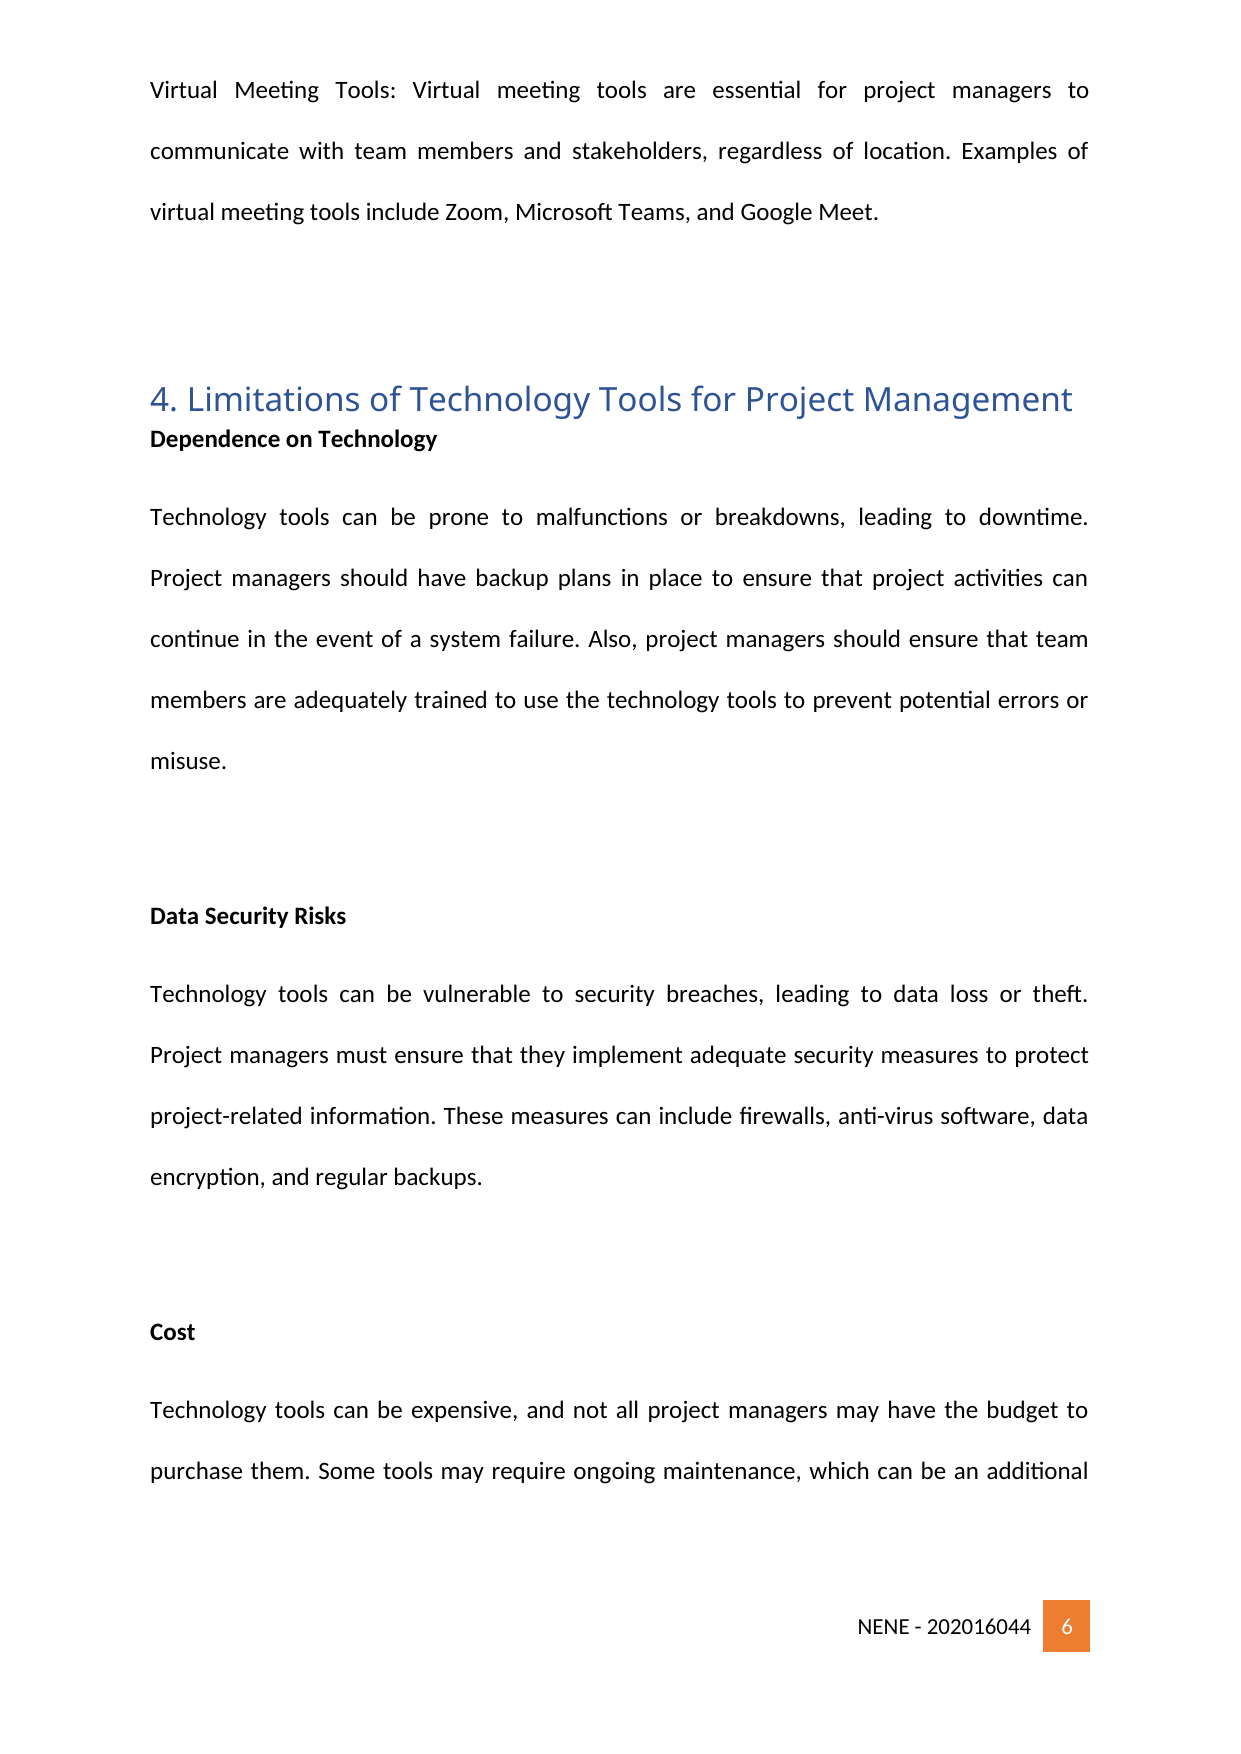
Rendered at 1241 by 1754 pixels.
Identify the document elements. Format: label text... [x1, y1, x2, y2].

text Technology tools can be vulnerable to security breaches, leading to data loss or theft. Project managers must ensure that they implement adequate security measures to protect project-related information. These measures can include firewalls, anti-virus software, data encryption, and regular backups. [150, 978, 1090, 1192]
text Cost [150, 1317, 1090, 1347]
subtitle 4. Limitations of Technology Tools for Project Management [150, 376, 1090, 422]
text Virtual Meeting Tools: Virtual meeting tools are essential for project managers to communicate with team members and stakeholders, regardless of location. Examples of virtual meeting tools include Zoom, Microsoft Teams, and Google Meet. [150, 74, 1090, 226]
text Technology tools can be prone to malfunctions or breakdowns, leading to downtime. Project managers should have backup plans in place to ensure that project activities can continue in the event of a system failure. Also, project managers should ensure that team members are adequately trained to use the technology tools to prevent potential errors or misuse. [150, 501, 1090, 775]
text Data Security Risks [150, 900, 1090, 931]
text Technology tools can be expensive, and not all project managers may have the budget to purchase them. Some tools may require ongoing maintenance, which can be an additional [150, 1394, 1090, 1486]
text Dependence on Technology [150, 423, 1090, 453]
